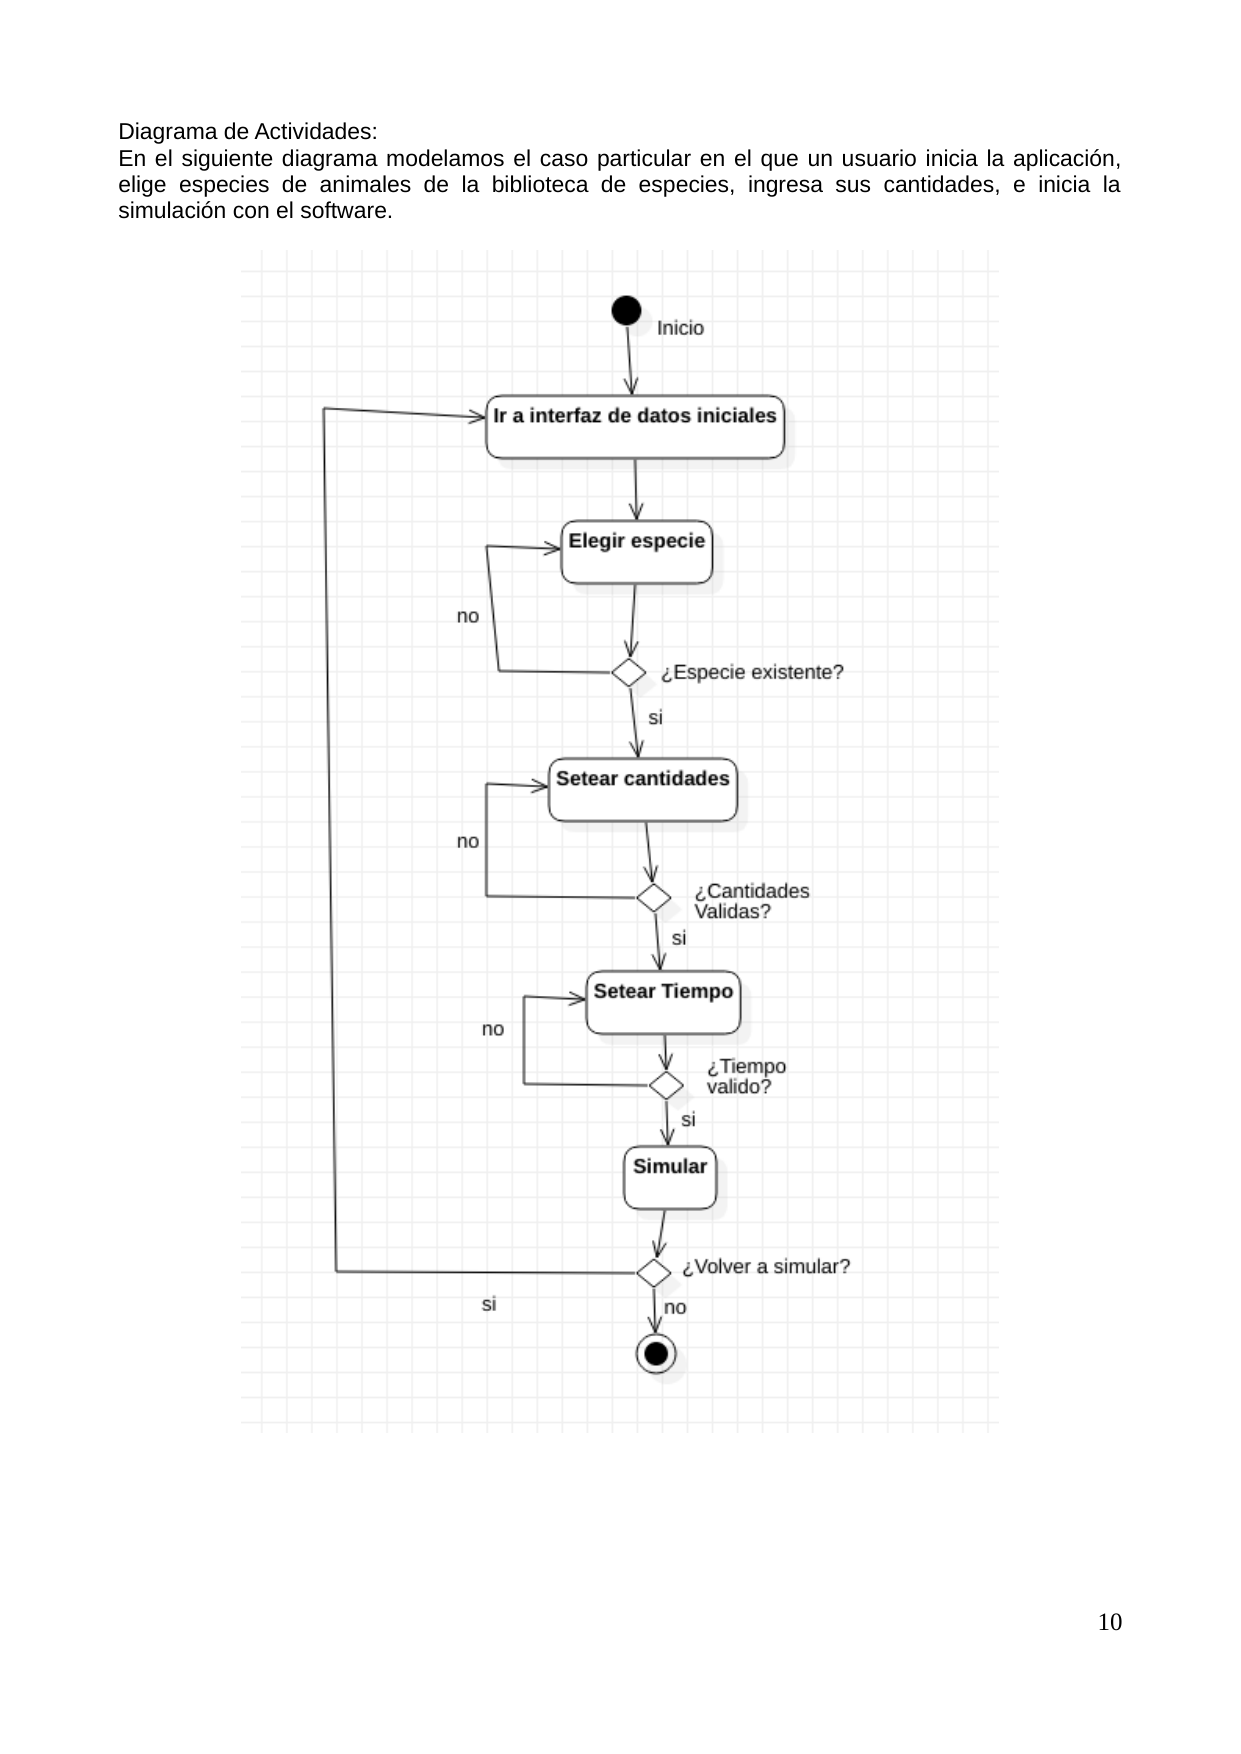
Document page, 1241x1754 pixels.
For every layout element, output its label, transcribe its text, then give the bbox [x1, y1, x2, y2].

text Diagrama de Actividades: [118, 118, 1122, 144]
text En el siguiente diagrama modelamos el caso particular en el que un usuario inicia la aplicación, elige especies de animales de la biblioteca de especies, ingresa sus cantidades, e inicia la simulación con el software. [118, 144, 1122, 223]
picture [241, 250, 999, 1433]
